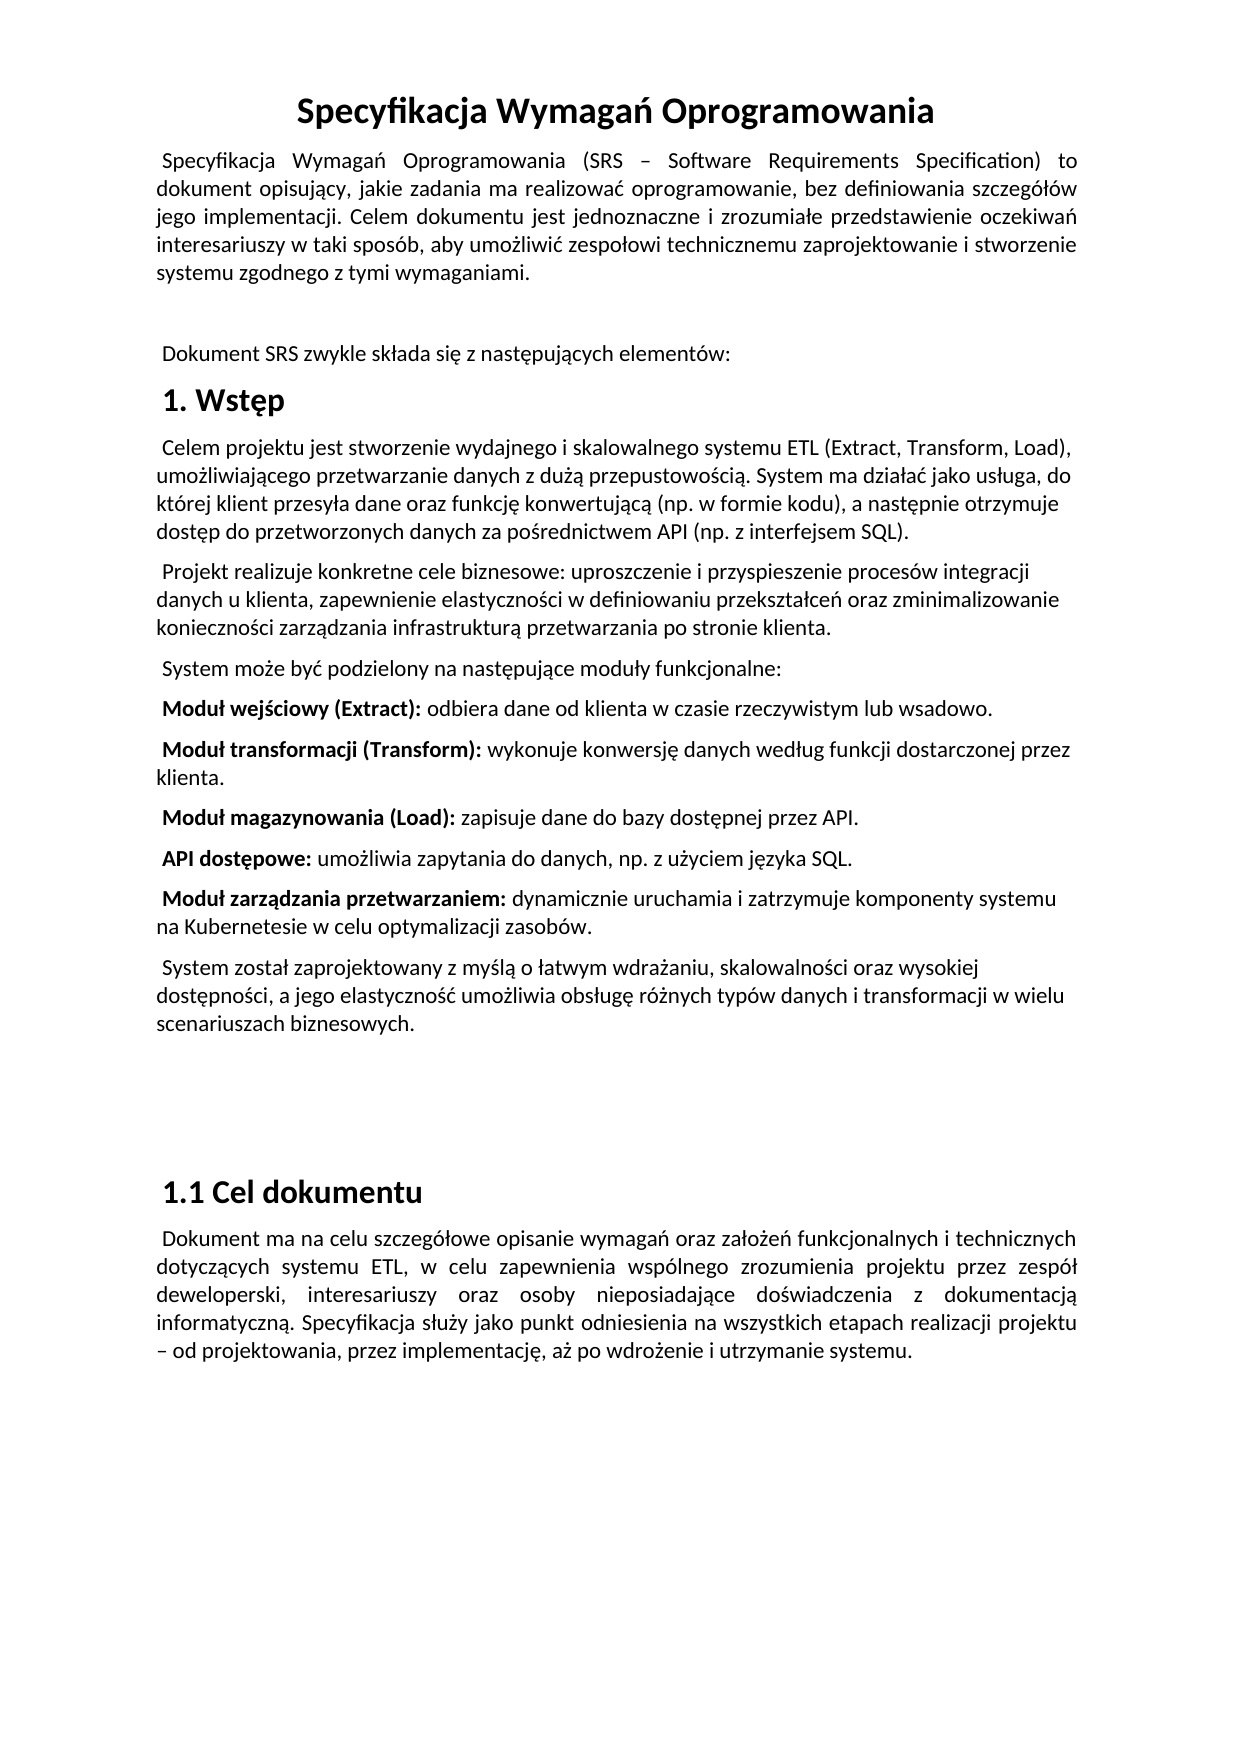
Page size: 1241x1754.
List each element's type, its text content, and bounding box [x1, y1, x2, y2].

text Projekt realizuje konkretne cele biznesowe: uproszczenie i przyspieszenie procesów integracji danych u klienta, zapewnienie elastyczności w definiowaniu przekształceń oraz zminimalizowanie konieczności zarządzania infrastrukturą przetwarzania po stronie klienta. [156, 557, 1079, 641]
subtitle 1.1 Cel dokumentu [156, 1171, 1079, 1212]
text Specyfikacja Wymagań Oprogramowania (SRS – Software Requirements Specification) to dokument opisujący, jakie zadania ma realizować oprogramowanie, bez definiowania szczegółów jego implementacji. Celem dokumentu jest jednoznaczne i zrozumiałe przedstawienie oczekiwań interesariuszy w taki sposób, aby umożliwić zespołowi technicznemu zaprojektowanie i stworzenie systemu zgodnego z tymi wymaganiami. [156, 146, 1079, 286]
text Moduł zarządzania przetwarzaniem: dynamicznie uruchamia i zatrzymuje komponenty systemu na Kubernetesie w celu optymalizacji zasobów. [156, 884, 1079, 941]
text Dokument SRS zwykle składa się z następujących elementów: [156, 339, 1079, 367]
text Moduł magazynowania (Load): zapisuje dane do bazy dostępnej przez API. [156, 803, 1079, 831]
subtitle Specyfikacja Wymagań Oprogramowania [156, 87, 1079, 133]
text API dostępowe: umożliwia zapytania do danych, np. z użyciem języka SQL. [156, 844, 1079, 872]
subtitle 1. Wstęp [156, 379, 1079, 420]
text System został zaprojektowany z myślą o łatwym wdrażaniu, skalowalności oraz wysokiej dostępności, a jego elastyczność umożliwia obsługę różnych typów danych i transformacji w wielu scenariuszach biznesowych. [156, 953, 1079, 1037]
text Moduł wejściowy (Extract): odbiera dane od klienta w czasie rzeczywistym lub wsadowo. [156, 694, 1079, 722]
text System może być podzielony na następujące moduły funkcjonalne: [156, 654, 1079, 682]
text Dokument ma na celu szczegółowe opisanie wymagań oraz założeń funkcjonalnych i technicznych dotyczących systemu ETL, w celu zapewnienia wspólnego zrozumienia projektu przez zespół deweloperski, interesariuszy oraz osoby nieposiadające doświadczenia z dokumentacją informatyczną. Specyfikacja służy jako punkt odniesienia na wszystkich etapach realizacji projektu – od projektowania, przez implementację, aż po wdrożenie i utrzymanie systemu. [156, 1224, 1079, 1364]
text Moduł transformacji (Transform): wykonuje konwersję danych według funkcji dostarczonej przez klienta. [156, 735, 1079, 791]
text Celem projektu jest stworzenie wydajnego i skalowalnego systemu ETL (Extract, Transform, Load), umożliwiającego przetwarzanie danych z dużą przepustowością. System ma działać jako usługa, do której klient przesyła dane oraz funkcję konwertującą (np. w formie kodu), a następnie otrzymuje dostęp do przetworzonych danych za pośrednictwem API (np. z interfejsem SQL). [156, 433, 1079, 545]
